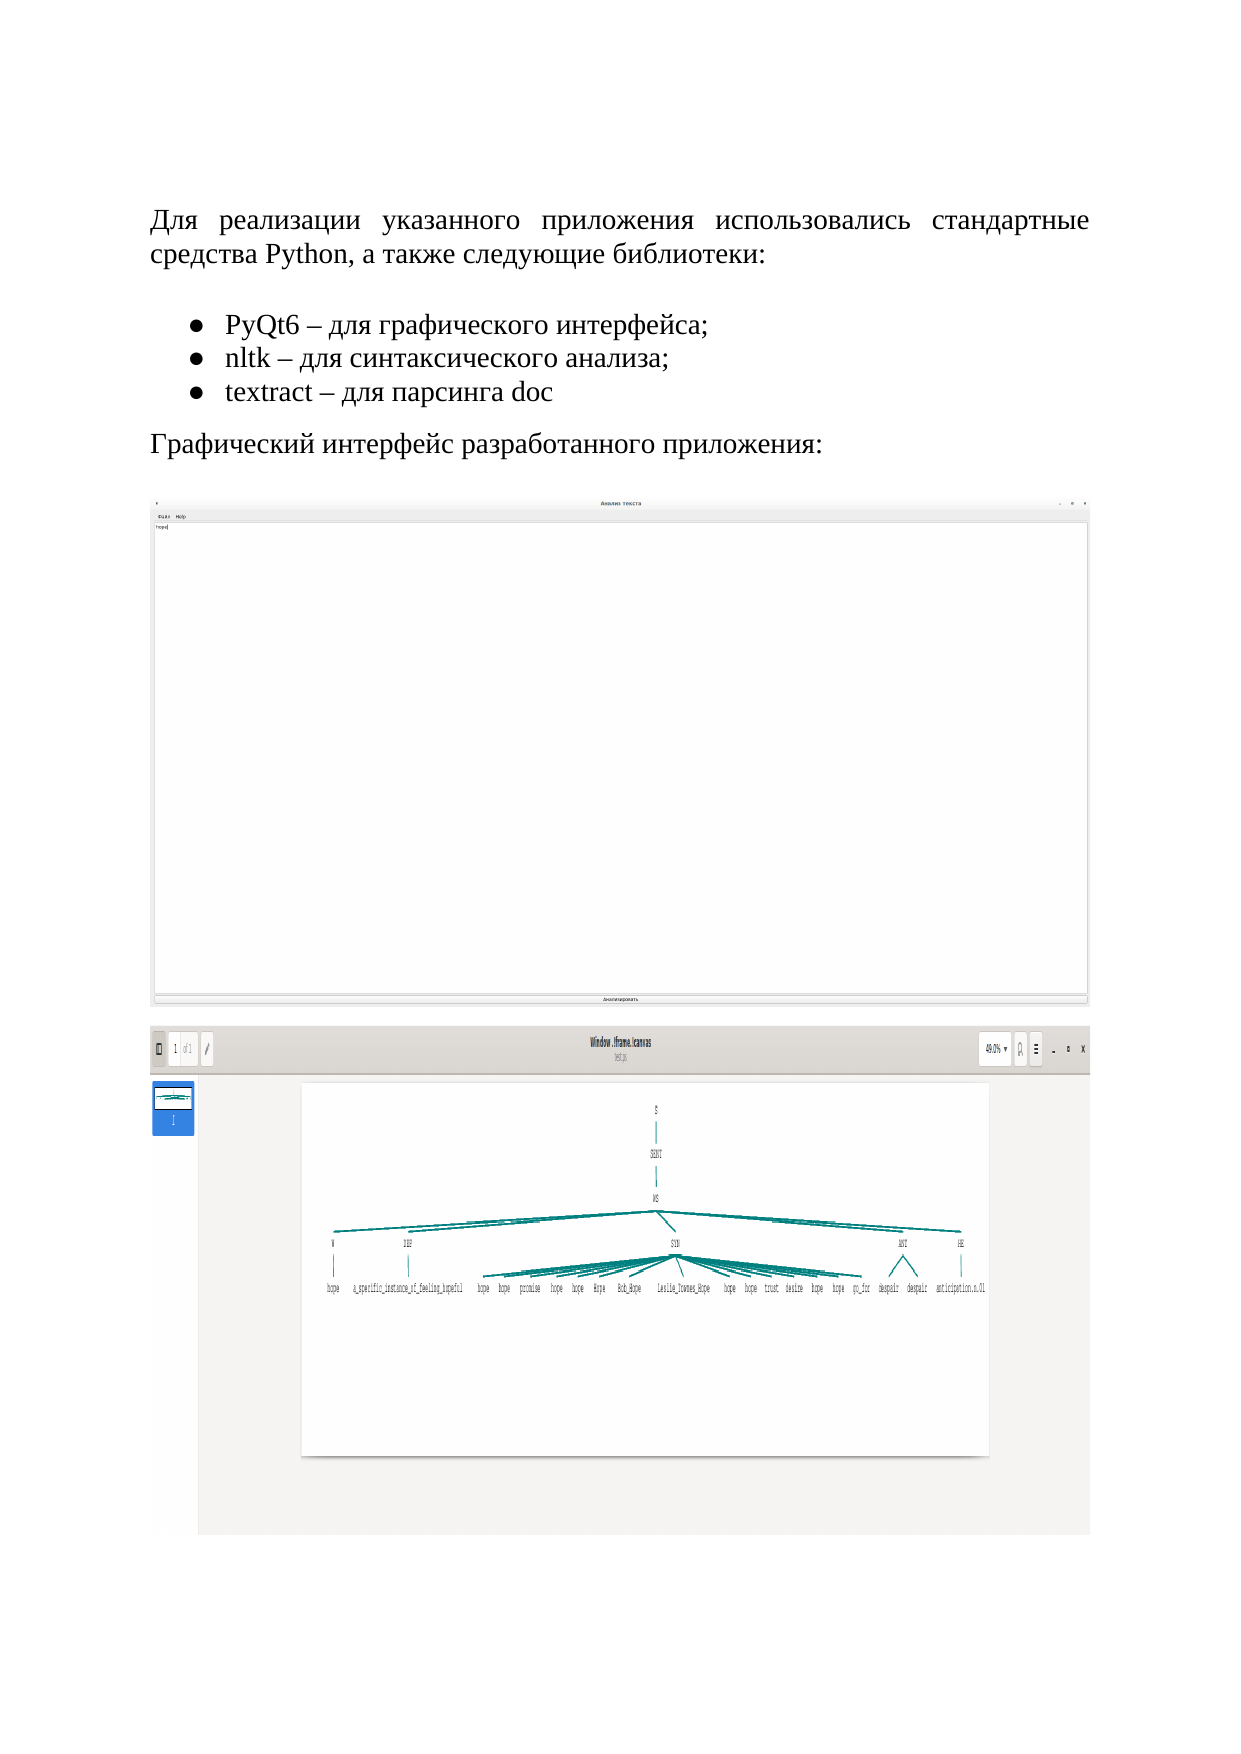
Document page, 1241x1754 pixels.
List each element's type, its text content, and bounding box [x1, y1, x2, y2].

picture [150, 497, 1091, 1007]
text Графический интерфейс разработанного приложения: [150, 426, 1090, 460]
list textract – для парсинга doc [187, 374, 1090, 407]
list nltk – для синтаксического анализа; [187, 340, 1090, 374]
picture [150, 1025, 1091, 1535]
list PyQt6 – для графического интерфейса; [187, 307, 1090, 340]
text Для реализации указанного приложения использовались стандартные средства Python, а также следующие библиотеки: [150, 202, 1090, 269]
